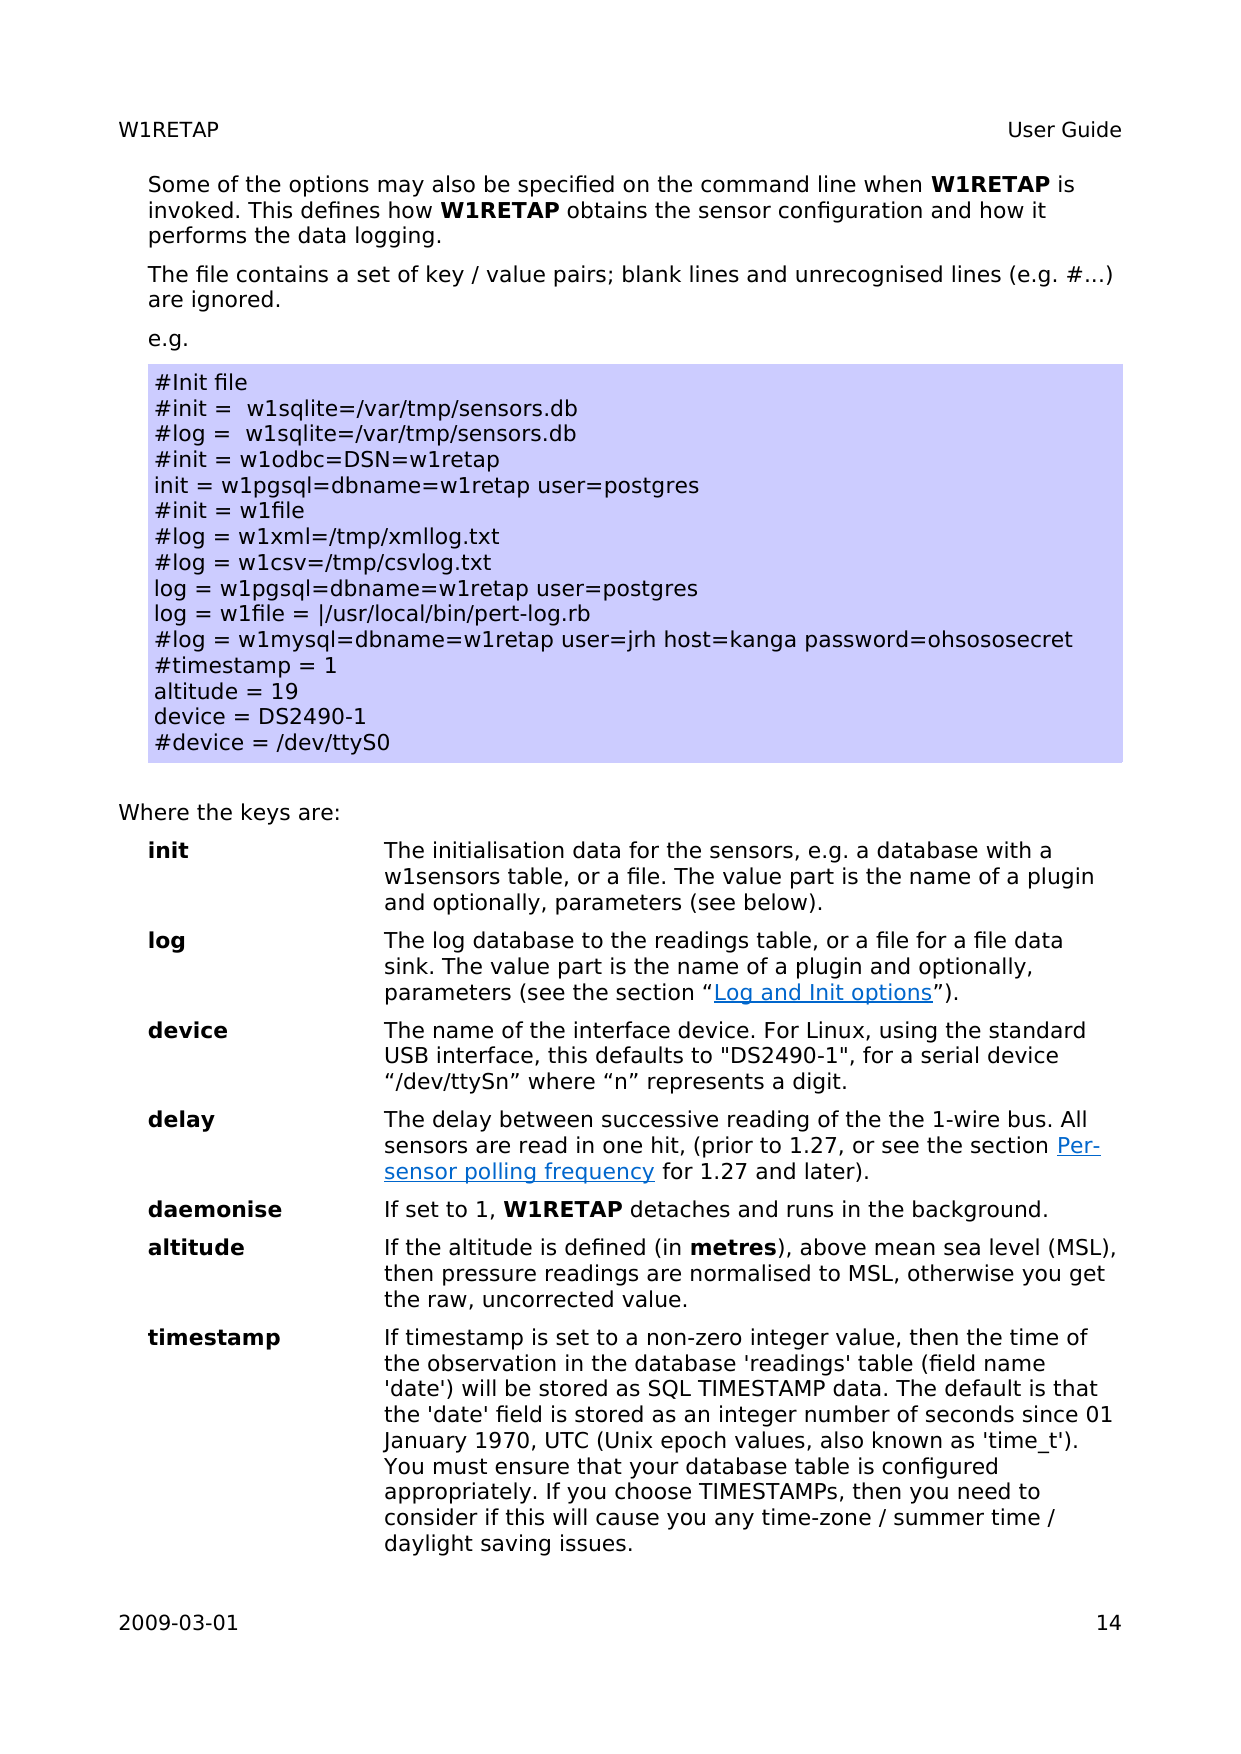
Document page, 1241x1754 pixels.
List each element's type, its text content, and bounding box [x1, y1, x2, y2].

list delay The delay between successive reading of the the 1-wire bus. All sensors are read in one hit, (prior to 1.27, or see the section Per-sensor polling frequency for 1.27 and later). [148, 1107, 1122, 1184]
list log The log database to the readings table, or a file for a file data sink. The value part is the name of a plugin and optionally, parameters (see the section “Log and Init options”). [148, 928, 1122, 1005]
text e.g. [148, 326, 1122, 351]
list device The name of the interface device. For Linux, using the standard USB interface, this defaults to "DS2490-1", for a serial device “/dev/ttySn” where “n” represents a digit. [148, 1018, 1122, 1095]
text The file contains a set of key / value pairs; blank lines and unrecognised lines (e.g. #...) are ignored. [148, 262, 1122, 313]
list daemonise If set to 1, W1RETAP detaches and runs in the background. [148, 1197, 1122, 1223]
text Where the keys are: [118, 800, 1122, 826]
list altitude If the altitude is defined (in metres), above mean sea level (MSL), then pressure readings are normalised to MSL, otherwise you get the raw, uncorrected value. [148, 1235, 1122, 1312]
text log = w1file = |/usr/local/bin/pert-log.rb #log = w1mysql=dbname=w1retap user=jrh host=kanga password=ohsososecret #timestamp = 1 altitude = 19 device = DS2490-1 #device = /dev/ttyS0 [149, 595, 1122, 762]
text Some of the options may also be specified on the command line when W1RETAP is invoked. This defines how W1RETAP obtains the sensor configuration and how it performs the data logging. [148, 172, 1122, 249]
list timestamp If timestamp is set to a non-zero integer value, then the time of the observation in the database 'readings' table (field name 'date') will be stored as SQL TIMESTAMP data. The default is that the 'date' field is stored as an integer number of seconds since 01 January 1970, UTC (Unix epoch values, also known as 'time_t'). You must ensure that your database table is configured appropriately. If you choose TIMESTAMPs, then you need to consider if this will cause you any time-zone / summer time / daylight saving issues. [148, 1325, 1122, 1556]
list init The initialisation data for the sensors, e.g. a database with a w1sensors table, or a file. The value part is the name of a plugin and optionally, parameters (see below). [148, 838, 1122, 915]
text #Init file #init = w1sqlite=/var/tmp/sensors.db #log = w1sqlite=/var/tmp/sensors.db #init = w1odbc=DSN=w1retap init = w1pgsql=dbname=w1retap user=postgres #init = w1file #log = w1xml=/tmp/xmllog.txt #log = w1csv=/tmp/csvlog.txt log = w1pgsql=dbname=w1retap user=postgres [149, 365, 1122, 595]
